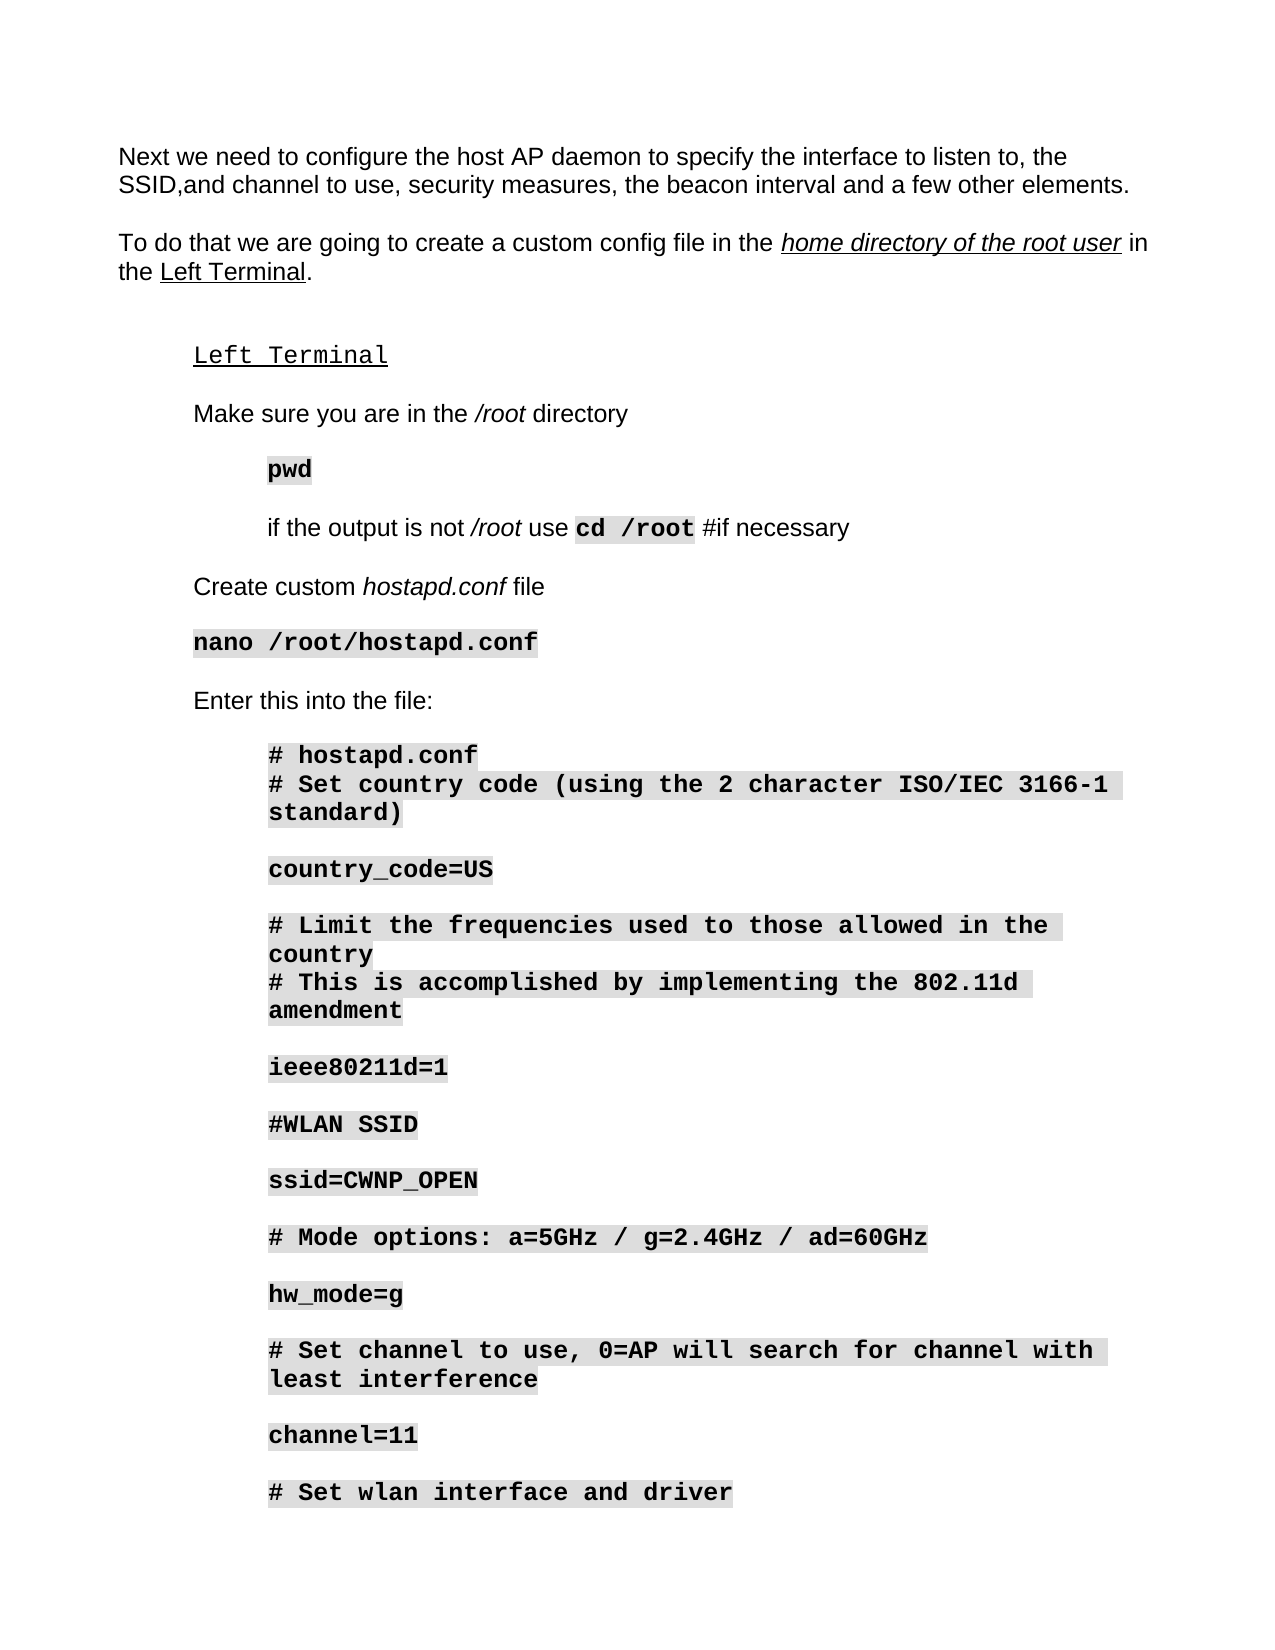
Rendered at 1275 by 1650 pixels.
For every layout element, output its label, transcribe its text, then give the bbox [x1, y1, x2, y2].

text ieee80211d=1 [268, 1055, 1157, 1083]
text # This is accomplished by implementing the 802.11d amendment [268, 970, 1157, 1026]
text # Set wlan interface and driver [268, 1480, 1157, 1508]
text ssid=CWNP_OPEN [268, 1168, 1157, 1196]
text nano /root/hostapd.conf [193, 629, 1157, 658]
text pwd [193, 456, 1157, 485]
text # Mode options: a=5GHz / g=2.4GHz / ad=60GHz [268, 1225, 1157, 1253]
text # Limit the frequencies used to those allowed in the country [268, 913, 1157, 970]
text To do that we are going to create a custom config file in the home directory of the root user in the Left Terminal. [118, 228, 1157, 286]
text if the output is not /root use cd /root #if necessary [193, 513, 1157, 544]
text # Set channel to use, 0=AP will search for channel with least interference [268, 1338, 1157, 1395]
text Make sure you are in the /root directory [193, 399, 1157, 428]
text hw_mode=g [268, 1281, 1157, 1310]
text # hostapd.conf [268, 743, 1157, 771]
text #WLAN SSID [268, 1111, 1157, 1140]
text channel=11 [268, 1423, 1157, 1451]
text country_code=US [268, 856, 1157, 885]
text Enter this into the file: [193, 686, 1157, 715]
text Next we need to configure the host AP daemon to specify the interface to listen to, the SSID,and channel to use, security measures, the beacon interval and a few other elements. [118, 142, 1157, 199]
text # Set country code (using the 2 character ISO/IEC 3166-1 standard) [268, 771, 1157, 828]
text Create custom hostapd.conf file [193, 572, 1157, 601]
text Left Terminal [193, 342, 1157, 371]
